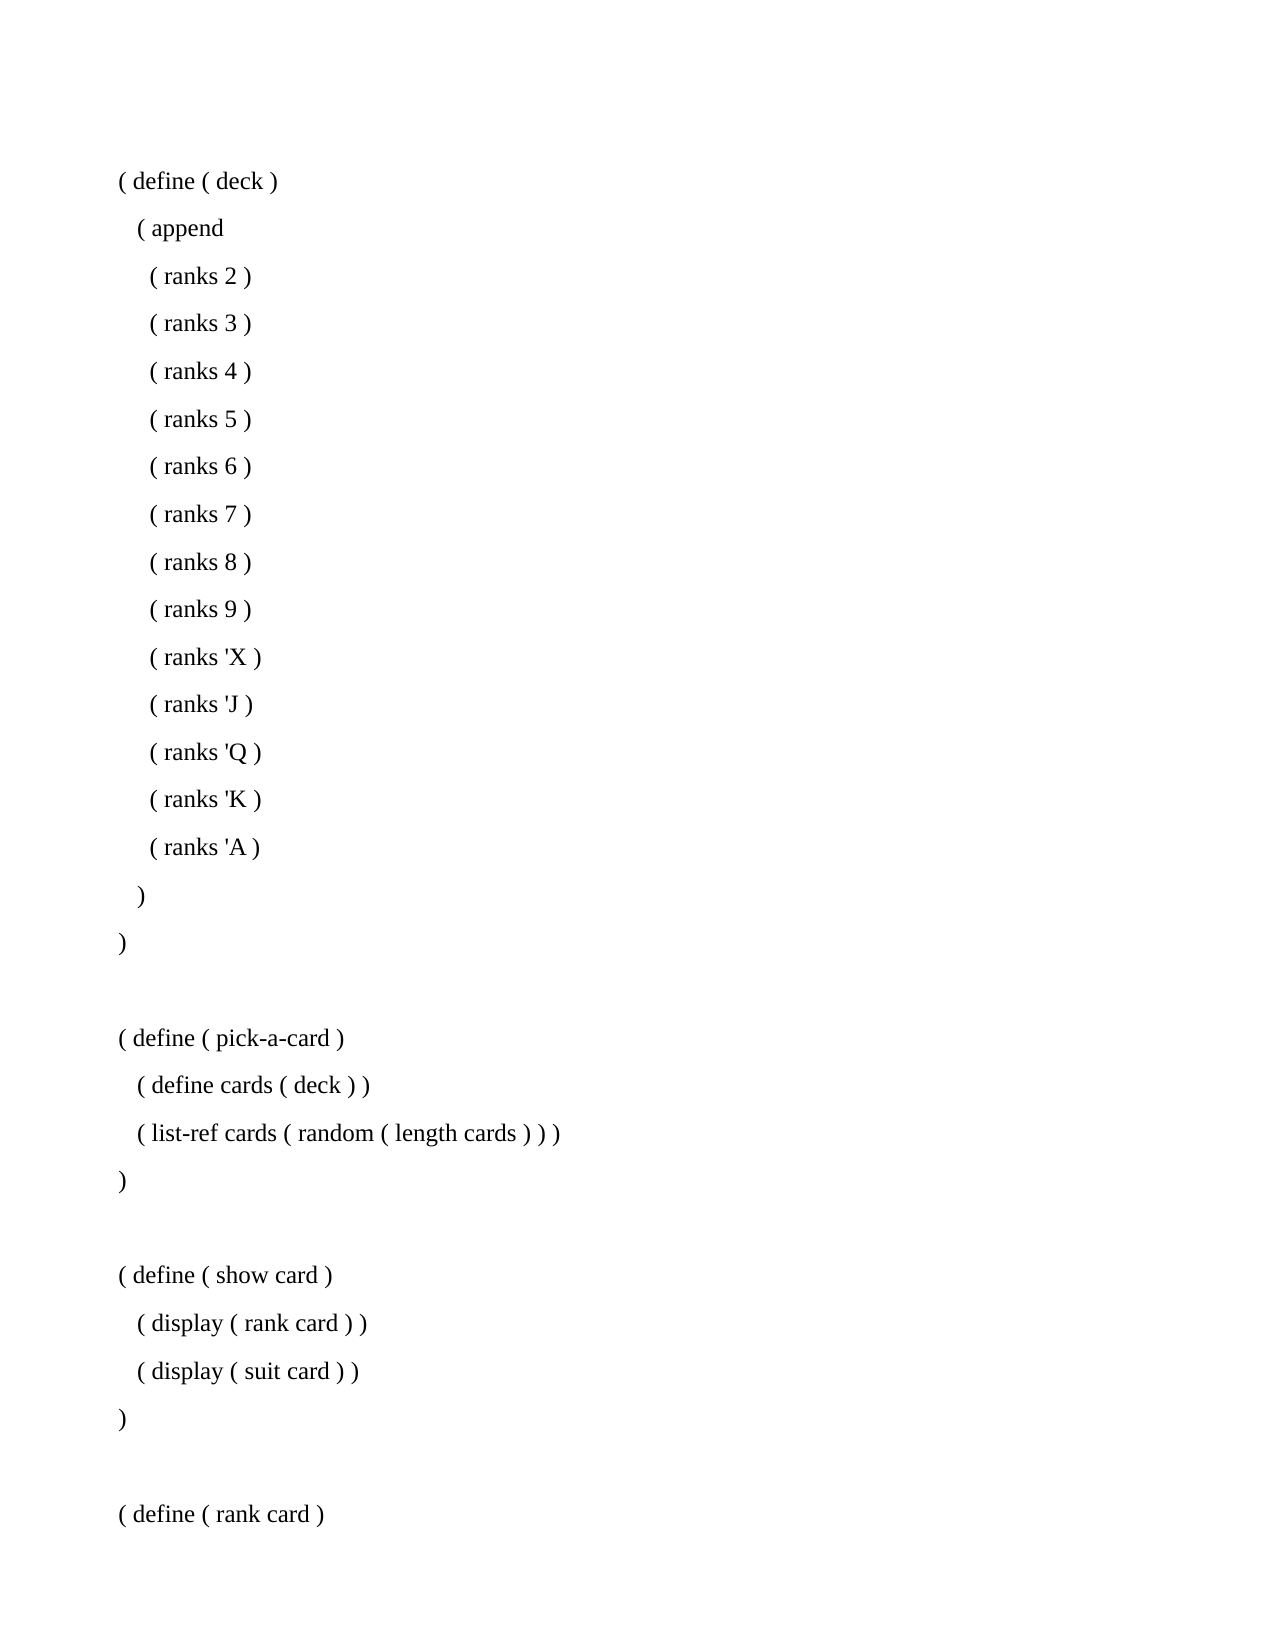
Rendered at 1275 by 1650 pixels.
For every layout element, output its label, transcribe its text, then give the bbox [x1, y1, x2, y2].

text ( ranks 8 ) [118, 547, 1157, 575]
text ) [118, 880, 1157, 908]
text ( ranks 6 ) [118, 451, 1157, 480]
text ( ranks 2 ) [118, 261, 1157, 290]
text ( ranks 9 ) [118, 594, 1157, 623]
text ( ranks 'K ) [118, 784, 1157, 813]
text ( define ( rank card ) [118, 1499, 1157, 1527]
text ) [118, 1165, 1157, 1194]
text ( define ( deck ) [118, 166, 1157, 194]
text ( display ( rank card ) ) [118, 1308, 1157, 1337]
text ( define ( show card ) [118, 1261, 1157, 1289]
text ) [118, 1403, 1157, 1432]
text ( ranks 7 ) [118, 499, 1157, 528]
text ( ranks 'Q ) [118, 737, 1157, 766]
text ( define ( pick-a-card ) [118, 1023, 1157, 1051]
text ( append [118, 213, 1157, 242]
text ( define cards ( deck ) ) [118, 1070, 1157, 1099]
text ( display ( suit card ) ) [118, 1356, 1157, 1384]
text ( ranks 'X ) [118, 642, 1157, 671]
text ( ranks 'A ) [118, 832, 1157, 861]
text ( ranks 3 ) [118, 308, 1157, 337]
text ) [118, 927, 1157, 956]
text ( ranks 'J ) [118, 689, 1157, 718]
text ( list-ref cards ( random ( length cards ) ) ) [118, 1118, 1157, 1147]
text ( ranks 5 ) [118, 404, 1157, 432]
text ( ranks 4 ) [118, 356, 1157, 385]
